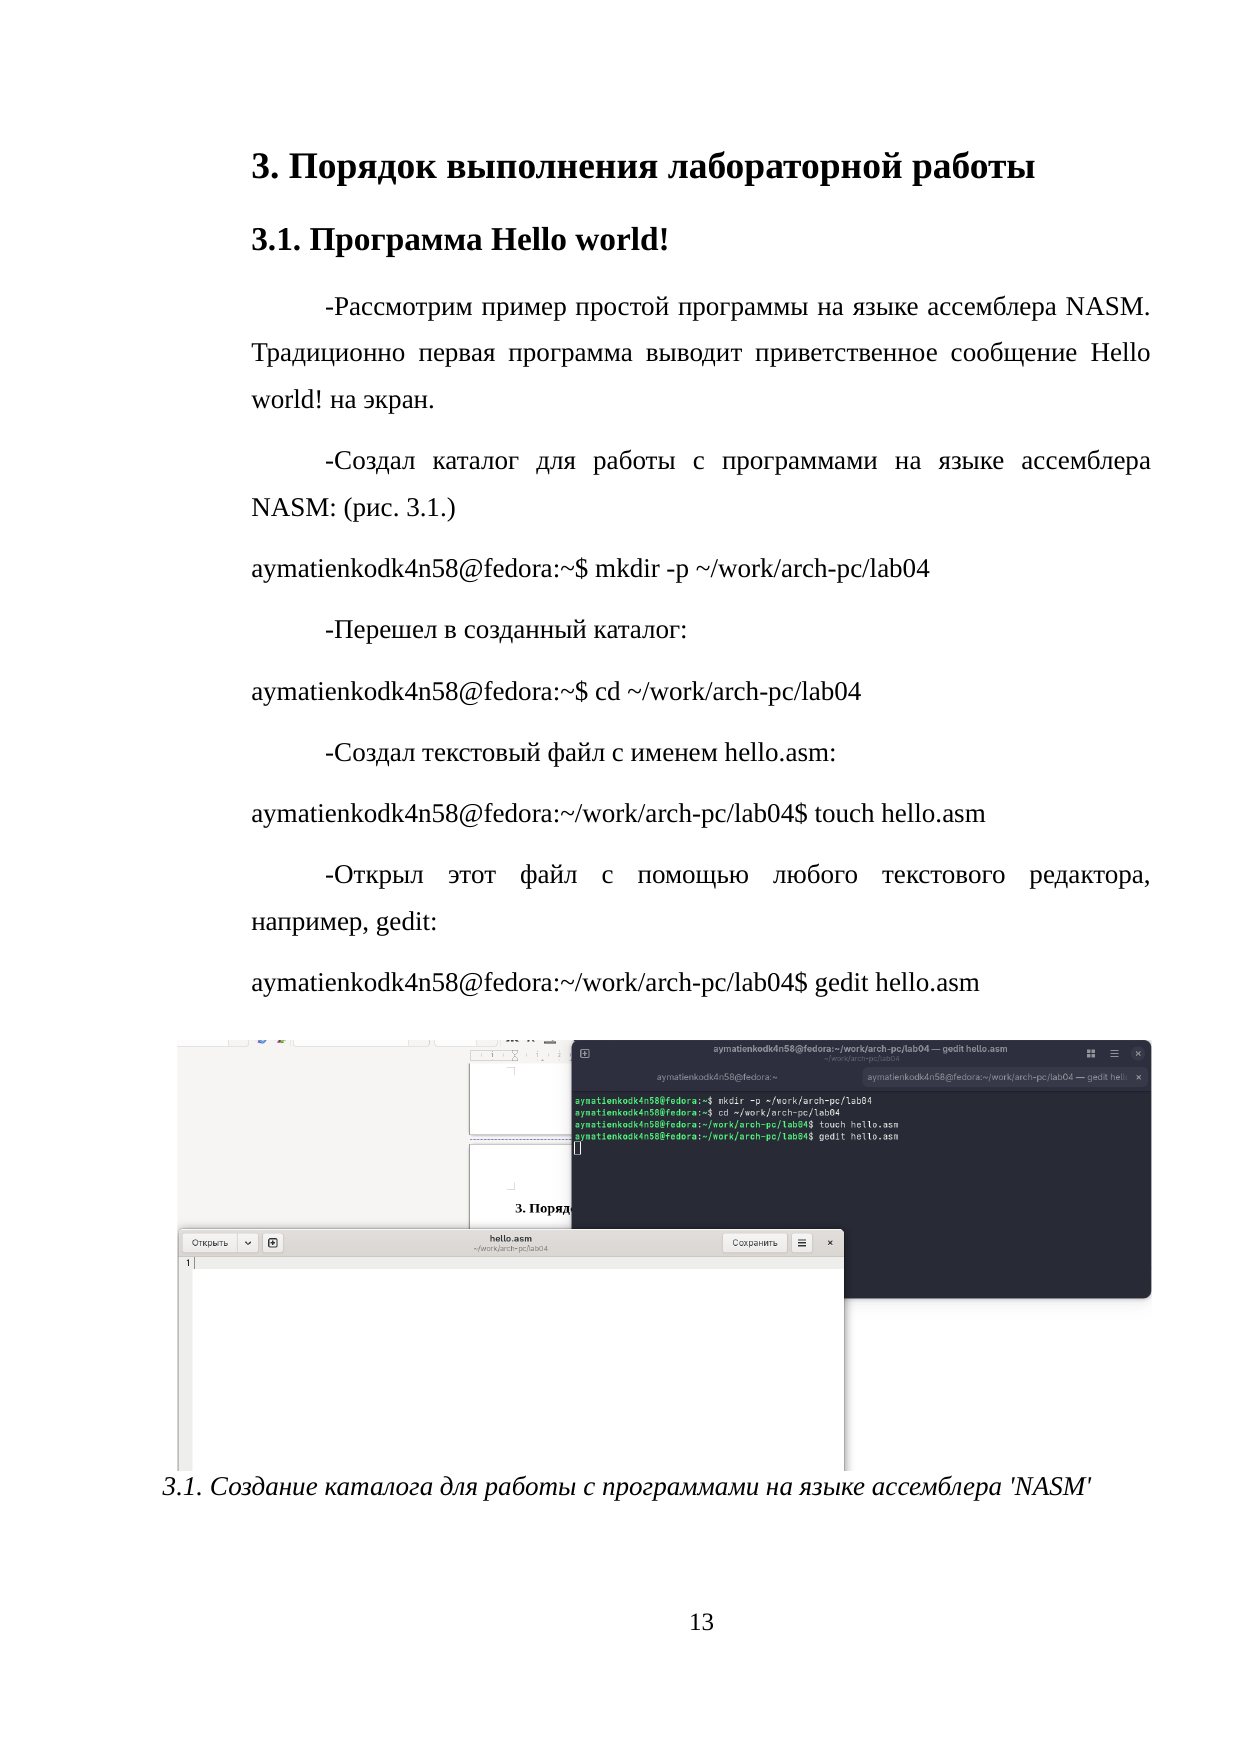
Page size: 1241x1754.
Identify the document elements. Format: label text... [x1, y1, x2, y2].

text -Рассмотрим пример простой программы на языке ассемблера NASM. Традиционно первая программа выводит приветственное сообщение Hello world! на экран. [251, 289, 1152, 414]
text -Создал текстовый файл с именем hello.asm: [251, 736, 1152, 767]
text -Открыл этот файл с помощью любого текстового редактора, например, gedit: [251, 858, 1152, 936]
text -Перешел в созданный каталог: [251, 613, 1152, 644]
text aymatienkodk4n58@fedora:~$ cd ~/work/arch-pc/lab04 [251, 674, 1152, 706]
text aymatienkodk4n58@fedora:~/work/arch-pc/lab04$ touch hello.asm [251, 797, 1152, 828]
subtitle 3. Порядок выполнения лабораторной работы [251, 143, 1152, 186]
text 3.1. Создание каталога для работы с программами на языке ассемблера 'NASM' [162, 1040, 1166, 1501]
text -Создал каталог для работы с программами на языке ассемблера NASM: (рис. 3.1.) [251, 444, 1152, 522]
text aymatienkodk4n58@fedora:~/work/arch-pc/lab04$ gedit hello.asm [251, 966, 1152, 997]
picture [177, 1040, 1152, 1471]
subtitle 3.1. Программа Hello world! [251, 219, 1152, 258]
text aymatienkodk4n58@fedora:~$ mkdir -p ~/work/arch-pc/lab04 [251, 552, 1152, 583]
